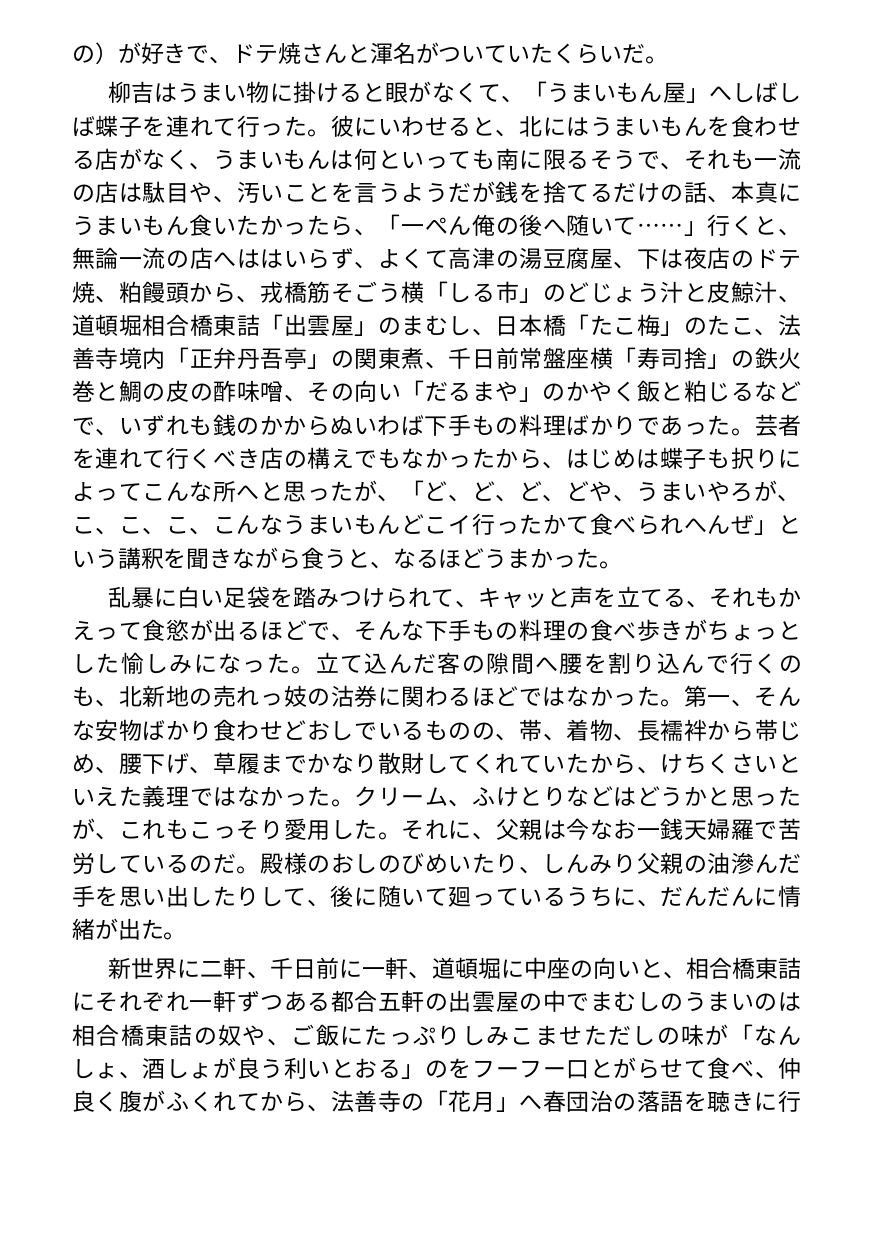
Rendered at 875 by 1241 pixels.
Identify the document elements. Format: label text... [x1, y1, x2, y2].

text 柳吉はうまい物に掛けると眼がなくて、「うまいもん屋」へしばしば蝶子を連れて行った。彼にいわせると、北にはうまいもんを食わせる店がなく、うまいもんは何といっても南に限るそうで、それも一流の店は駄目や、汚いことを言うようだが銭を捨てるだけの話、本真にうまいもん食いたかったら、「一ぺん俺の後へ随いて……」行くと、無論一流の店へははいらず、よくて高津の湯豆腐屋、下は夜店のドテ焼、粕饅頭から、戎橋筋そごう横「しる市」のどじょう汁と皮鯨汁、道頓堀相合橋東詰「出雲屋」のまむし、日本橋「たこ梅」のたこ、法善寺境内「正弁丹吾亭」の関東煮、千日前常盤座横「寿司捨」の鉄火巻と鯛の皮の酢味噌、その向い「だるまや」のかやく飯と粕じるなどで、いずれも銭のかからぬいわば下手もの料理ばかりであった。芸者を連れて行くべき店の構えでもなかったから、はじめは蝶子も択りによってこんな所へと思ったが、「ど、ど、ど、どや、うまいやろが、こ、こ、こ、こんなうまいもんどこイ行ったかて食べられへんぜ」という講釈を聞きながら食うと、なるほどうまかった。 [72, 75, 802, 574]
text 新世界に二軒、千日前に一軒、道頓堀に中座の向いと、相合橋東詰にそれぞれ一軒ずつある都合五軒の出雲屋の中でまむしのうまいのは相合橋東詰の奴や、ご飯にたっぷりしみこませただしの味が「なんしょ、酒しょが良う利いとおる」のをフーフー口とがらせて食べ、仲良く腹がふくれてから、法善寺の「花月」へ春団治の落語を聴きに行 [72, 951, 802, 1117]
text の）が好きで、ドテ焼さんと渾名がついていたくらいだ。 [72, 36, 802, 69]
text 乱暴に白い足袋を踏みつけられて、キャッと声を立てる、それもかえって食慾が出るほどで、そんな下手もの料理の食べ歩きがちょっとした愉しみになった。立て込んだ客の隙間へ腰を割り込んで行くのも、北新地の売れっ妓の沽券に関わるほどではなかった。第一、そんな安物ばかり食わせどおしでいるものの、帯、着物、長襦袢から帯じめ、腰下げ、草履までかなり散財してくれていたから、けちくさいといえた義理ではなかった。クリーム、ふけとりなどはどうかと思ったが、これもこっそり愛用した。それに、父親は今なお一銭天婦羅で苦労しているのだ。殿様のおしのびめいたり、しんみり父親の油滲んだ手を思い出したりして、後に随いて廻っているうちに、だんだんに情緒が出た。 [72, 579, 802, 945]
